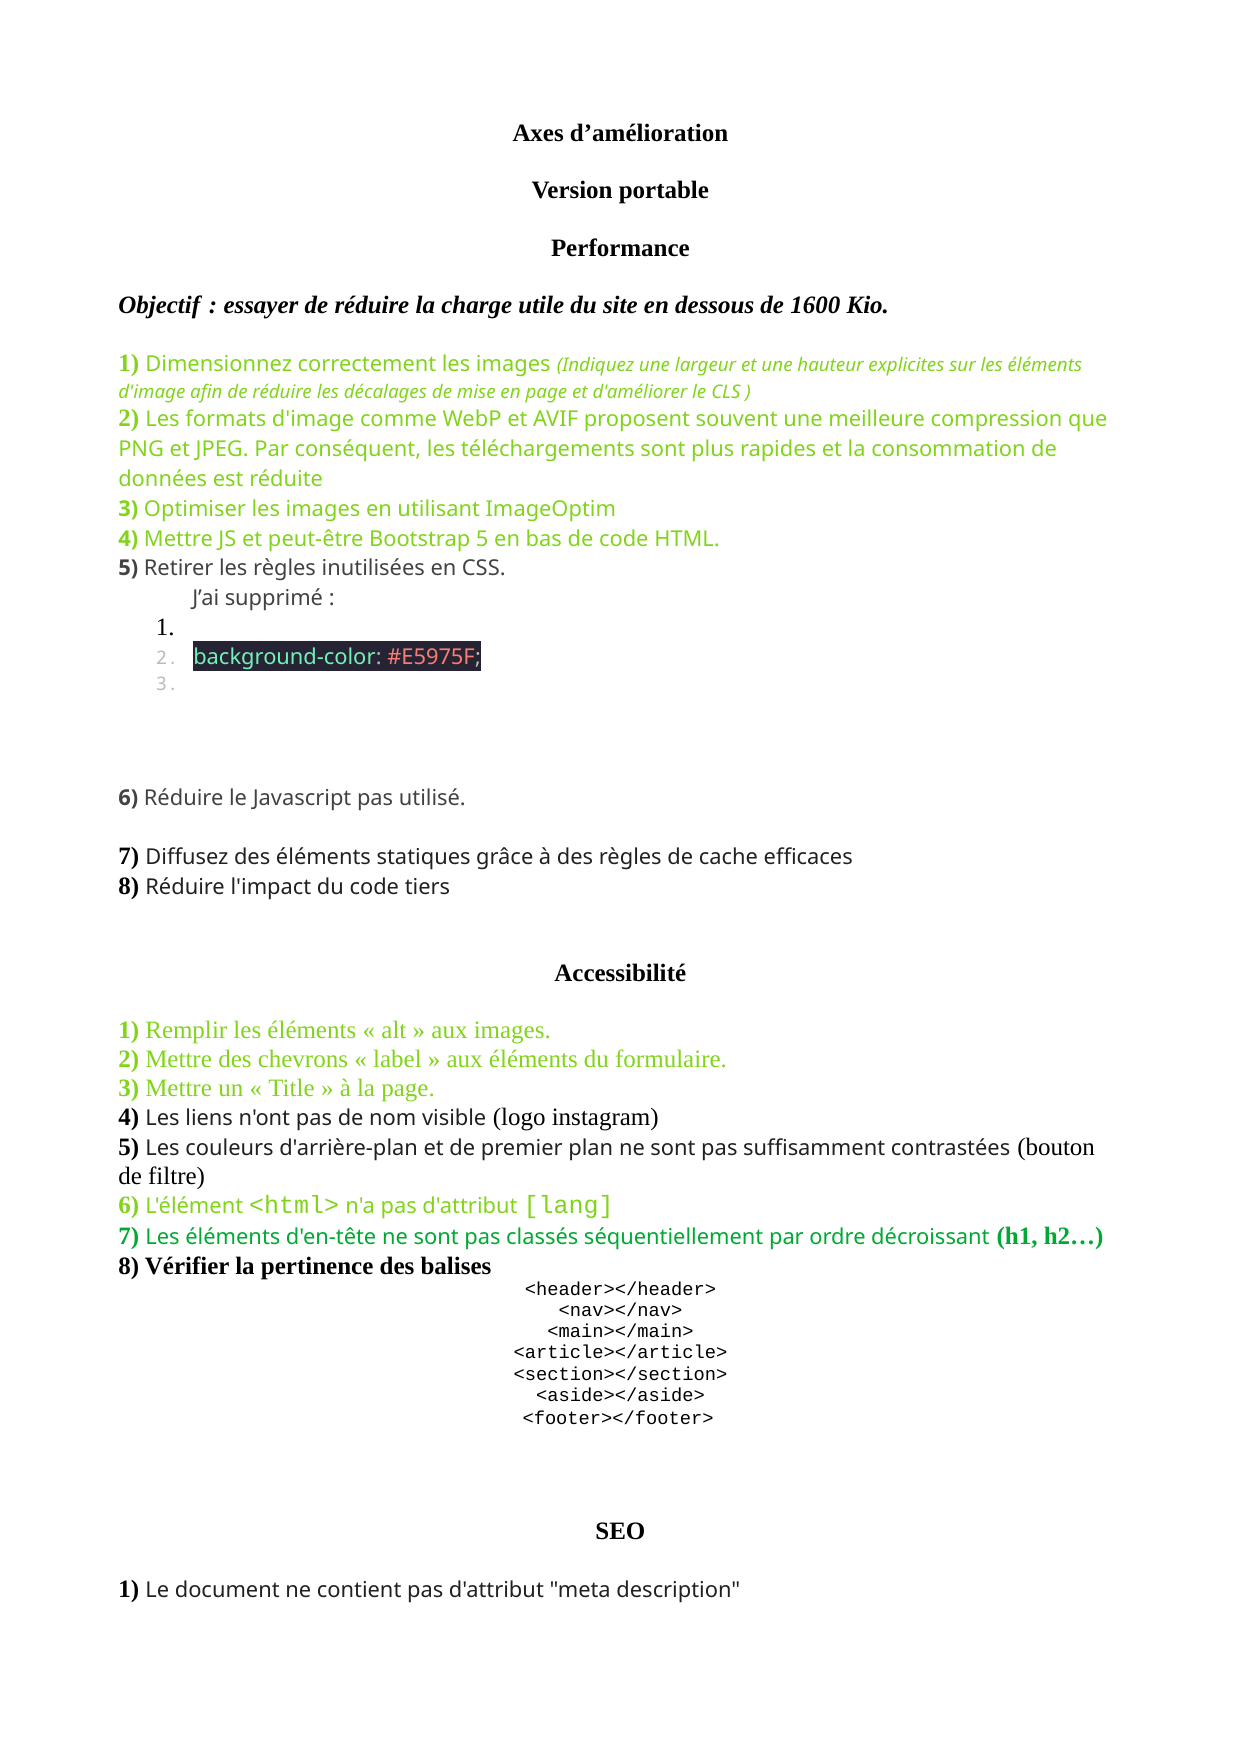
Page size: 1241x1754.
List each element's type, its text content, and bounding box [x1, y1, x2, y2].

text 8) Réduire l'impact du code tiers [118, 871, 1122, 900]
text 4) Les liens n'ont pas de nom visible (logo instagram) [118, 1102, 1122, 1131]
text 4) Mettre JS et peut-être Bootstrap 5 en bas de code HTML. [118, 523, 1122, 552]
text 6) L'élément <html> n'a pas d'attribut [lang] [118, 1190, 1122, 1221]
text Axes d’amélioration [118, 118, 1122, 147]
list background-color: #E5975F; [156, 641, 1122, 671]
text J’ai supprimé : [118, 582, 1122, 612]
text 7) Diffusez des éléments statiques grâce à des règles de cache efficaces [118, 841, 1122, 871]
text 1) Remplir les éléments « alt » aux images. [118, 1015, 1122, 1044]
text 2) Les formats d'image comme WebP et AVIF proposent souvent une meilleure compression que PNG et JPEG. Par conséquent, les téléchargements sont plus rapides et la consommation de données est réduite [118, 403, 1122, 493]
text 5) Les couleurs d'arrière-plan et de premier plan ne sont pas suffisamment contrastées (bouton de filtre) [118, 1131, 1122, 1190]
text 1) Le document ne contient pas d'attribut "meta description" [118, 1574, 1122, 1604]
text SEO [118, 1516, 1122, 1545]
text <header></header> <nav></nav> <main></main> <article></article> <section></section> <aside></aside> <footer></footer> [118, 1279, 1122, 1430]
text 3) Mettre un « Title » à la page. [118, 1073, 1122, 1102]
text 1) Dimensionnez correctement les images (Indiquez une largeur et une hauteur explicites sur les éléments d'image afin de réduire les décalages de mise en page et d'améliorer le CLS ) [118, 348, 1122, 403]
text Accessibilité [118, 958, 1122, 987]
text Objectif : essayer de réduire la charge utile du site en dessous de 1600 Kio. [118, 291, 1122, 319]
text 7) Les éléments d'en-tête ne sont pas classés séquentiellement par ordre décroissant (h1, h2…) [118, 1221, 1122, 1251]
text Performance [118, 233, 1122, 262]
text 5) Retirer les règles inutilisées en CSS. [118, 552, 1122, 582]
text 3) Optimiser les images en utilisant ImageOptim [118, 493, 1122, 523]
text Version portable [118, 176, 1122, 204]
text 6) Réduire le Javascript pas utilisé. [118, 782, 1122, 812]
text 8) Vérifier la pertinence des balises [118, 1251, 1122, 1279]
text 2) Mettre des chevrons « label » aux éléments du formulaire. [118, 1044, 1122, 1073]
